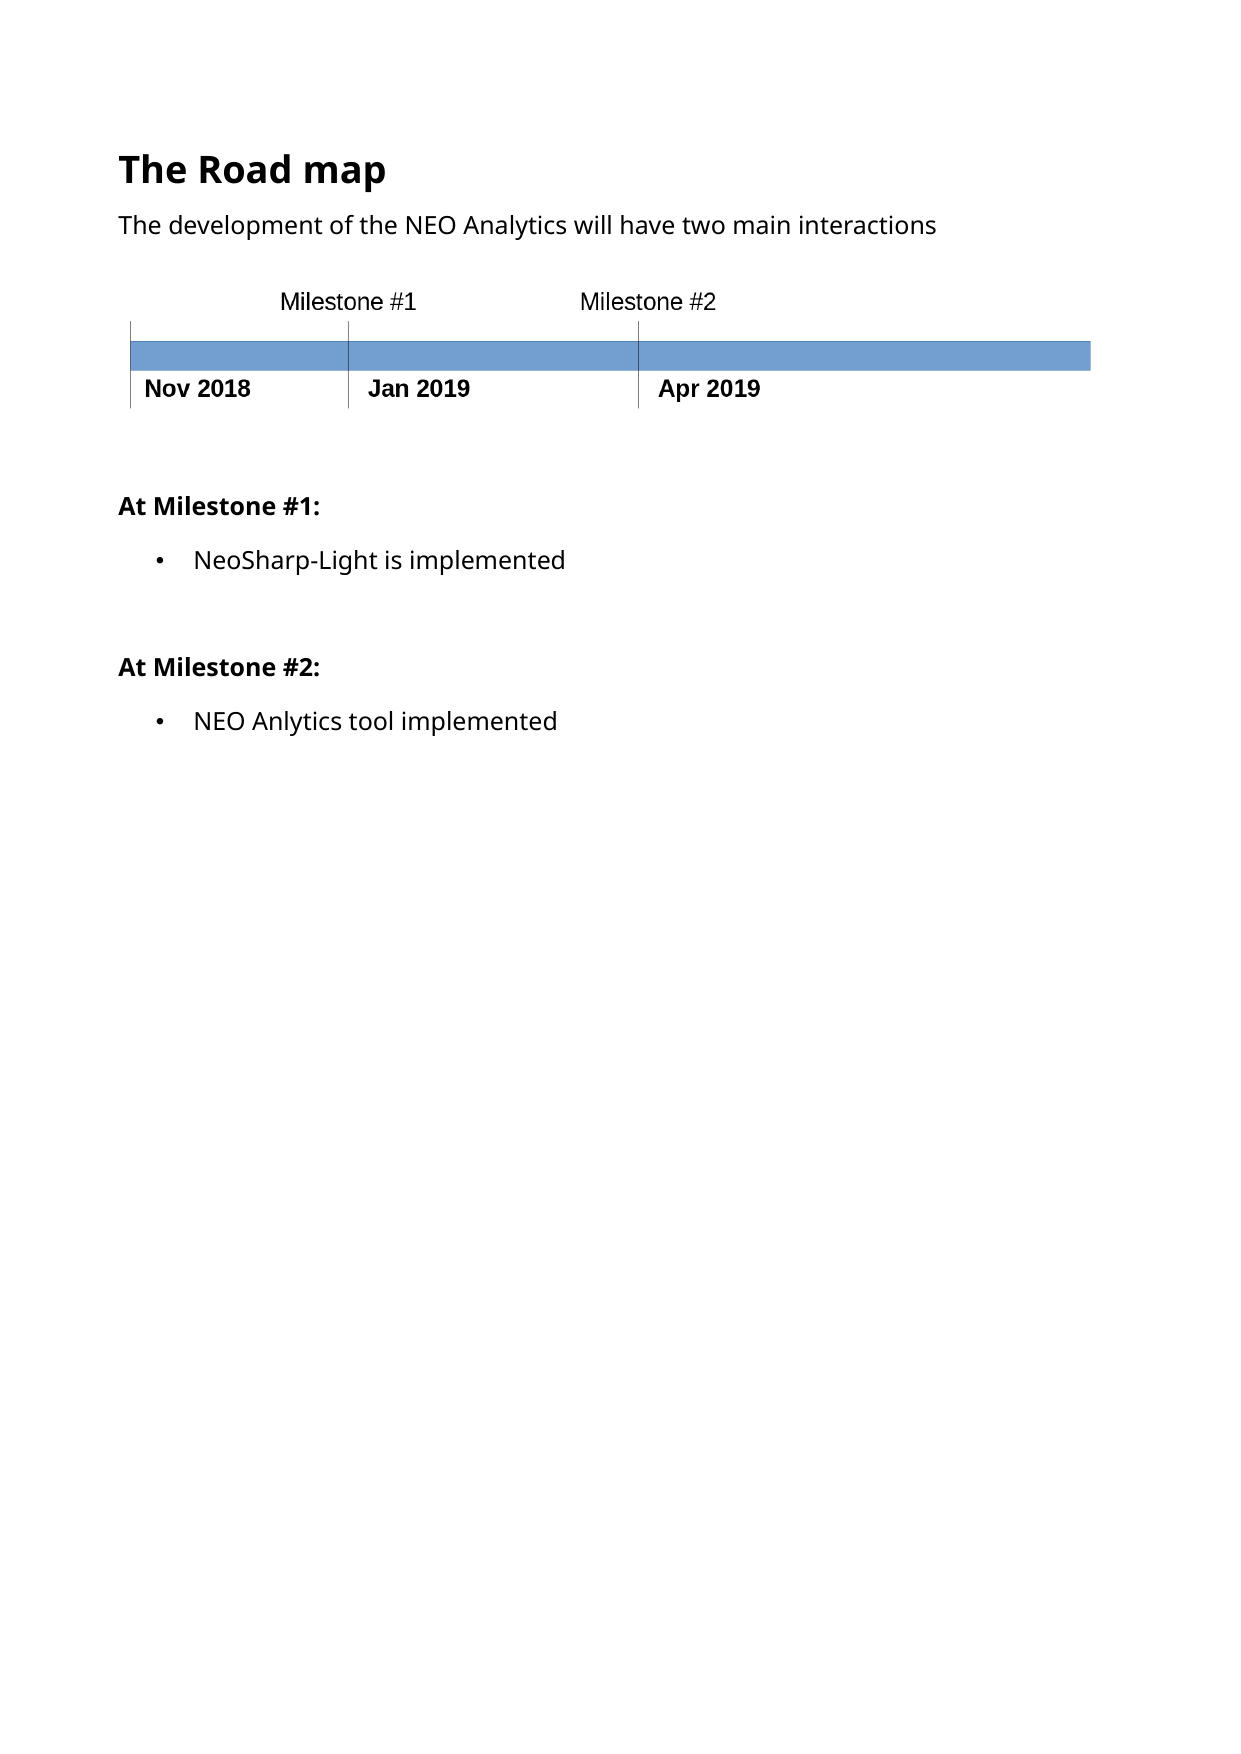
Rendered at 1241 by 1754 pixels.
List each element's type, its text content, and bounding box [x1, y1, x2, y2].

list NEO Anlytics tool implemented [156, 704, 1122, 738]
text At Milestone #2: [118, 650, 1122, 684]
text The development of the NEO Analytics will have two main interactions [118, 207, 1122, 241]
text At Milestone #1: [118, 489, 1122, 523]
subtitle The Road map [118, 143, 1122, 195]
picture [118, 261, 1123, 430]
list NeoSharp-Light is implemented [156, 542, 1122, 576]
